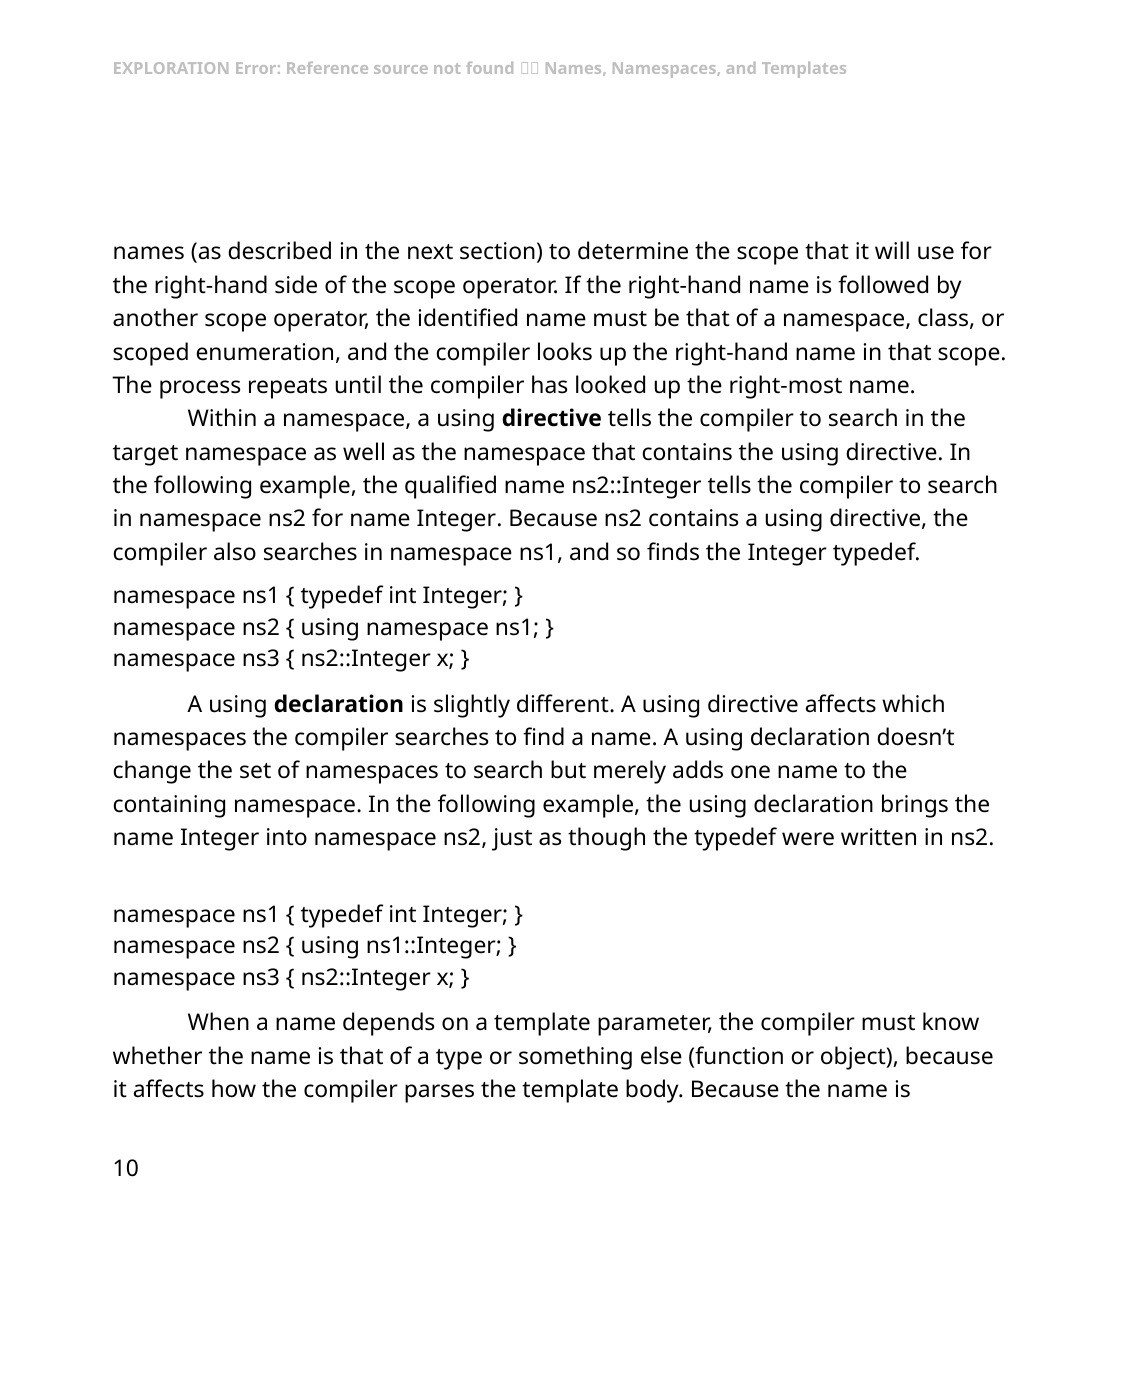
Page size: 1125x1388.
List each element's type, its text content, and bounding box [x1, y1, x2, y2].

text namespace ns2 { using ns1::Integer; } [112, 929, 1012, 960]
text namespace ns1 { typedef int Integer; } [112, 898, 1012, 929]
text namespace ns1 { typedef int Integer; } [112, 579, 1012, 610]
text namespace ns3 { ns2::Integer x; } [112, 642, 1012, 673]
text namespace ns3 { ns2::Integer x; } [112, 960, 1012, 992]
text Within a namespace, a using directive tells the compiler to search in the target namespace as well as the namespace that contains the using directive. In the following example, the qualified name ns2::Integer tells the compiler to search in namespace ns2 for name Integer. Because ns2 contains a using directive, the compiler also searches in namespace ns1, and so finds the Integer typedef. [112, 400, 1012, 567]
text namespace ns2 { using namespace ns1; } [112, 610, 1012, 642]
text names (as described in the next section) to determine the scope that it will use for the right-hand side of the scope operator. If the right-hand name is followed by another scope operator, the identified name must be that of a namespace, class, or scoped enumeration, and the compiler looks up the right-hand name in that scope. The process repeats until the compiler has looked up the right-most name. [112, 233, 1012, 400]
text When a name depends on a template parameter, the compiler must know whether the name is that of a type or something else (function or object), because it affects how the compiler parses the template body. Because the name is [112, 1004, 1012, 1104]
text A using declaration is slightly different. A using directive affects which namespaces the compiler searches to find a name. A using declaration doesn’t change the set of namespaces to search but merely adds one name to the containing namespace. In the following example, the using declaration brings the name Integer into namespace ns2, just as though the typedef were written in ns2. [112, 685, 1012, 852]
